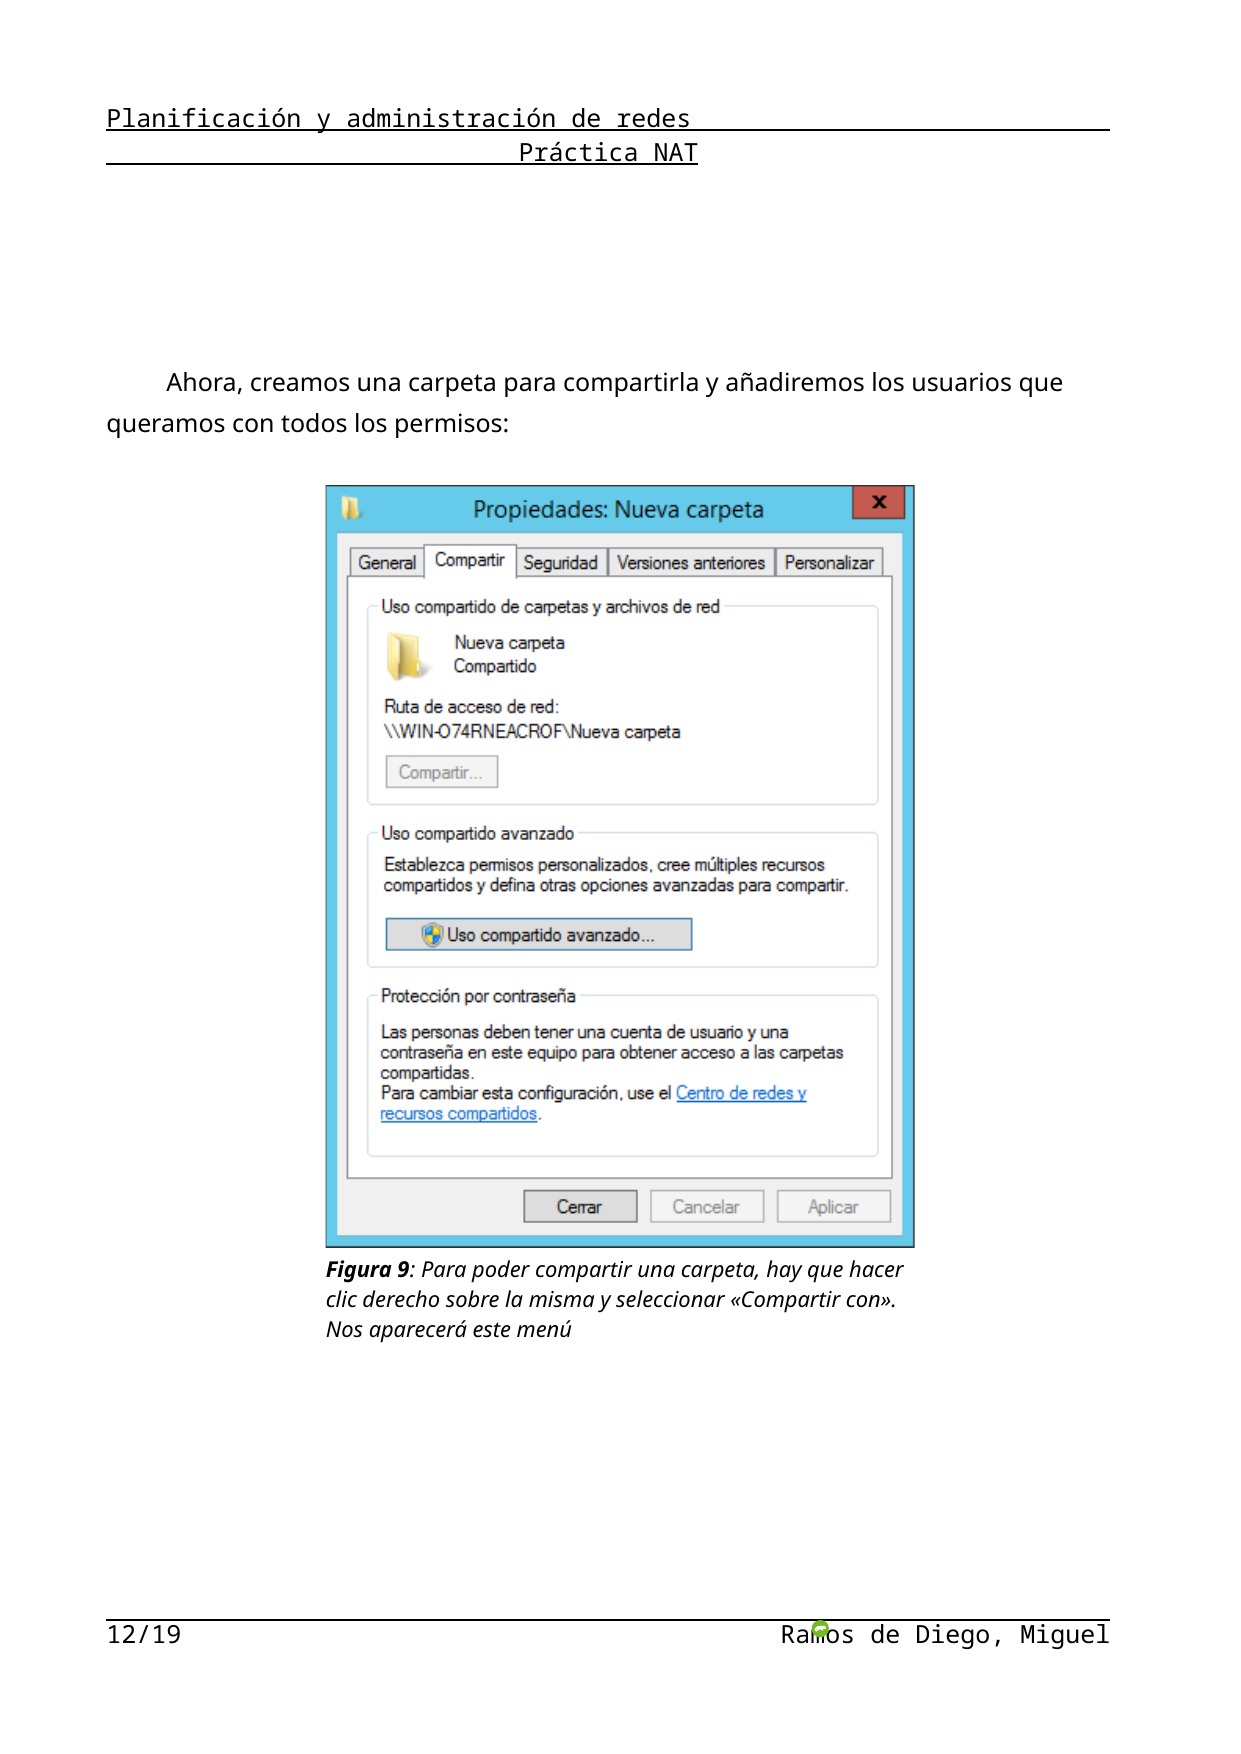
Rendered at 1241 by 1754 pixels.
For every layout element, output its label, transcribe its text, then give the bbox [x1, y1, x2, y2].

text Ahora, creamos una carpeta para compartirla y añadiremos los usuarios que queramos con todos los permisos: [106, 365, 1134, 440]
text Figura 9: Para poder compartir una carpeta, hay que hacer clic derecho sobre la misma y seleccionar «Compartir con». Nos aparecerá este menú [326, 1248, 914, 1344]
picture [325, 485, 915, 1248]
